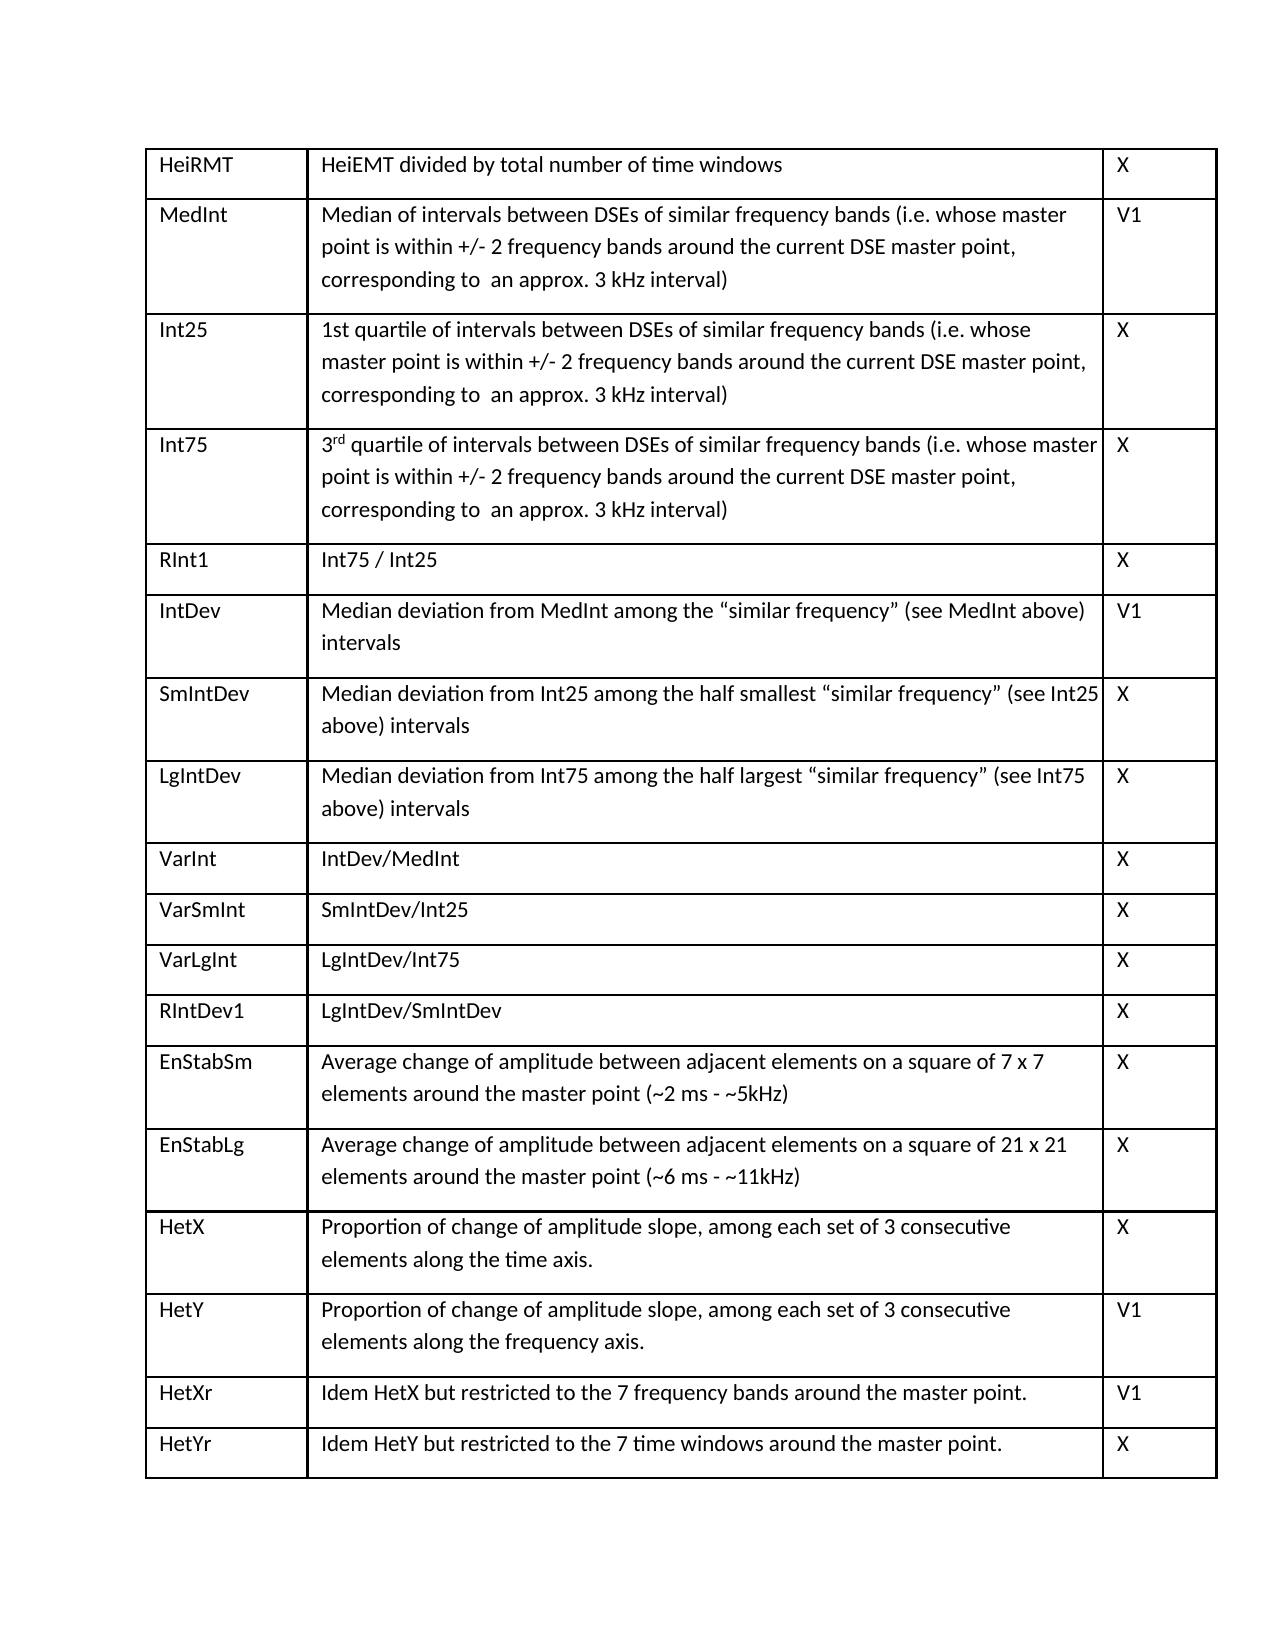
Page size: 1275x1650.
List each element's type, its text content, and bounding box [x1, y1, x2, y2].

table_cell Median deviation from Int25 among the half smallest “similar frequency” (see Int25 above) intervals [309, 679, 1102, 759]
table_cell LgIntDev [147, 762, 306, 842]
table_cell X [1104, 946, 1215, 994]
table_cell LgIntDev/Int75 [309, 946, 1102, 994]
table_cell Average change of amplitude between adjacent elements on a square of 21 x 21 elements around the master point (~6 ms - ~11kHz) [309, 1130, 1102, 1210]
table_cell V1 [1104, 200, 1215, 313]
table_cell Idem HetX but restricted to the 7 frequency bands around the master point. [309, 1378, 1102, 1427]
table_cell V1 [1104, 1378, 1215, 1427]
table_cell Int25 [147, 315, 306, 428]
table_cell HetYr [147, 1429, 306, 1477]
table_cell SmIntDev [147, 679, 306, 759]
table_cell X [1104, 1213, 1215, 1293]
table_cell X [1104, 315, 1215, 428]
table_cell HetY [147, 1295, 306, 1376]
table_cell SmIntDev/Int25 [309, 895, 1102, 943]
table_cell 1st quartile of intervals between DSEs of similar frequency bands (i.e. whose master point is within +/- 2 frequency bands around the current DSE master point, corresponding to an approx. 3 kHz interval) [309, 315, 1102, 428]
table_cell 3rd quartile of intervals between DSEs of similar frequency bands (i.e. whose master point is within +/- 2 frequency bands around the current DSE master point, corresponding to an approx. 3 kHz interval) [309, 430, 1102, 543]
table_cell EnStabLg [147, 1130, 306, 1210]
table_cell X [1104, 844, 1215, 893]
table_cell RIntDev1 [147, 996, 306, 1045]
table_cell VarInt [147, 844, 306, 893]
table_cell X [1104, 762, 1215, 842]
table_cell VarLgInt [147, 946, 306, 994]
table_cell X [1104, 1429, 1215, 1477]
table_cell IntDev/MedInt [309, 844, 1102, 893]
table_cell EnStabSm [147, 1047, 306, 1128]
table_cell RInt1 [147, 545, 306, 594]
table_cell Median of intervals between DSEs of similar frequency bands (i.e. whose master point is within +/- 2 frequency bands around the current DSE master point, corresponding to an approx. 3 kHz interval) [309, 200, 1102, 313]
table_cell IntDev [147, 596, 306, 677]
table_cell LgIntDev/SmIntDev [309, 996, 1102, 1045]
table_cell X [1104, 1130, 1215, 1210]
table_cell Median deviation from MedInt among the “similar frequency” (see MedInt above) intervals [309, 596, 1102, 677]
table_cell Proportion of change of amplitude slope, among each set of 3 consecutive elements along the frequency axis. [309, 1295, 1102, 1376]
table_cell V1 [1104, 596, 1215, 677]
table_cell HeiEMT divided by total number of time windows [309, 150, 1102, 198]
table_cell Average change of amplitude between adjacent elements on a square of 7 x 7 elements around the master point (~2 ms - ~5kHz) [309, 1047, 1102, 1128]
table_cell Int75 / Int25 [309, 545, 1102, 594]
table_cell Median deviation from Int75 among the half largest “similar frequency” (see Int75 above) intervals [309, 762, 1102, 842]
table_cell HeiRMT [147, 150, 306, 198]
table_cell HetX [147, 1213, 306, 1293]
table_cell VarSmInt [147, 895, 306, 943]
table_cell MedInt [147, 200, 306, 313]
table_cell X [1104, 895, 1215, 943]
table_cell X [1104, 545, 1215, 594]
table_cell X [1104, 150, 1215, 198]
table_cell Idem HetY but restricted to the 7 time windows around the master point. [309, 1429, 1102, 1477]
table_cell HetXr [147, 1378, 306, 1427]
table_cell Int75 [147, 430, 306, 543]
table_cell X [1104, 1047, 1215, 1128]
table_cell X [1104, 679, 1215, 759]
table_cell V1 [1104, 1295, 1215, 1376]
table_cell X [1104, 430, 1215, 543]
table_cell Proportion of change of amplitude slope, among each set of 3 consecutive elements along the time axis. [309, 1213, 1102, 1293]
table_cell X [1104, 996, 1215, 1045]
